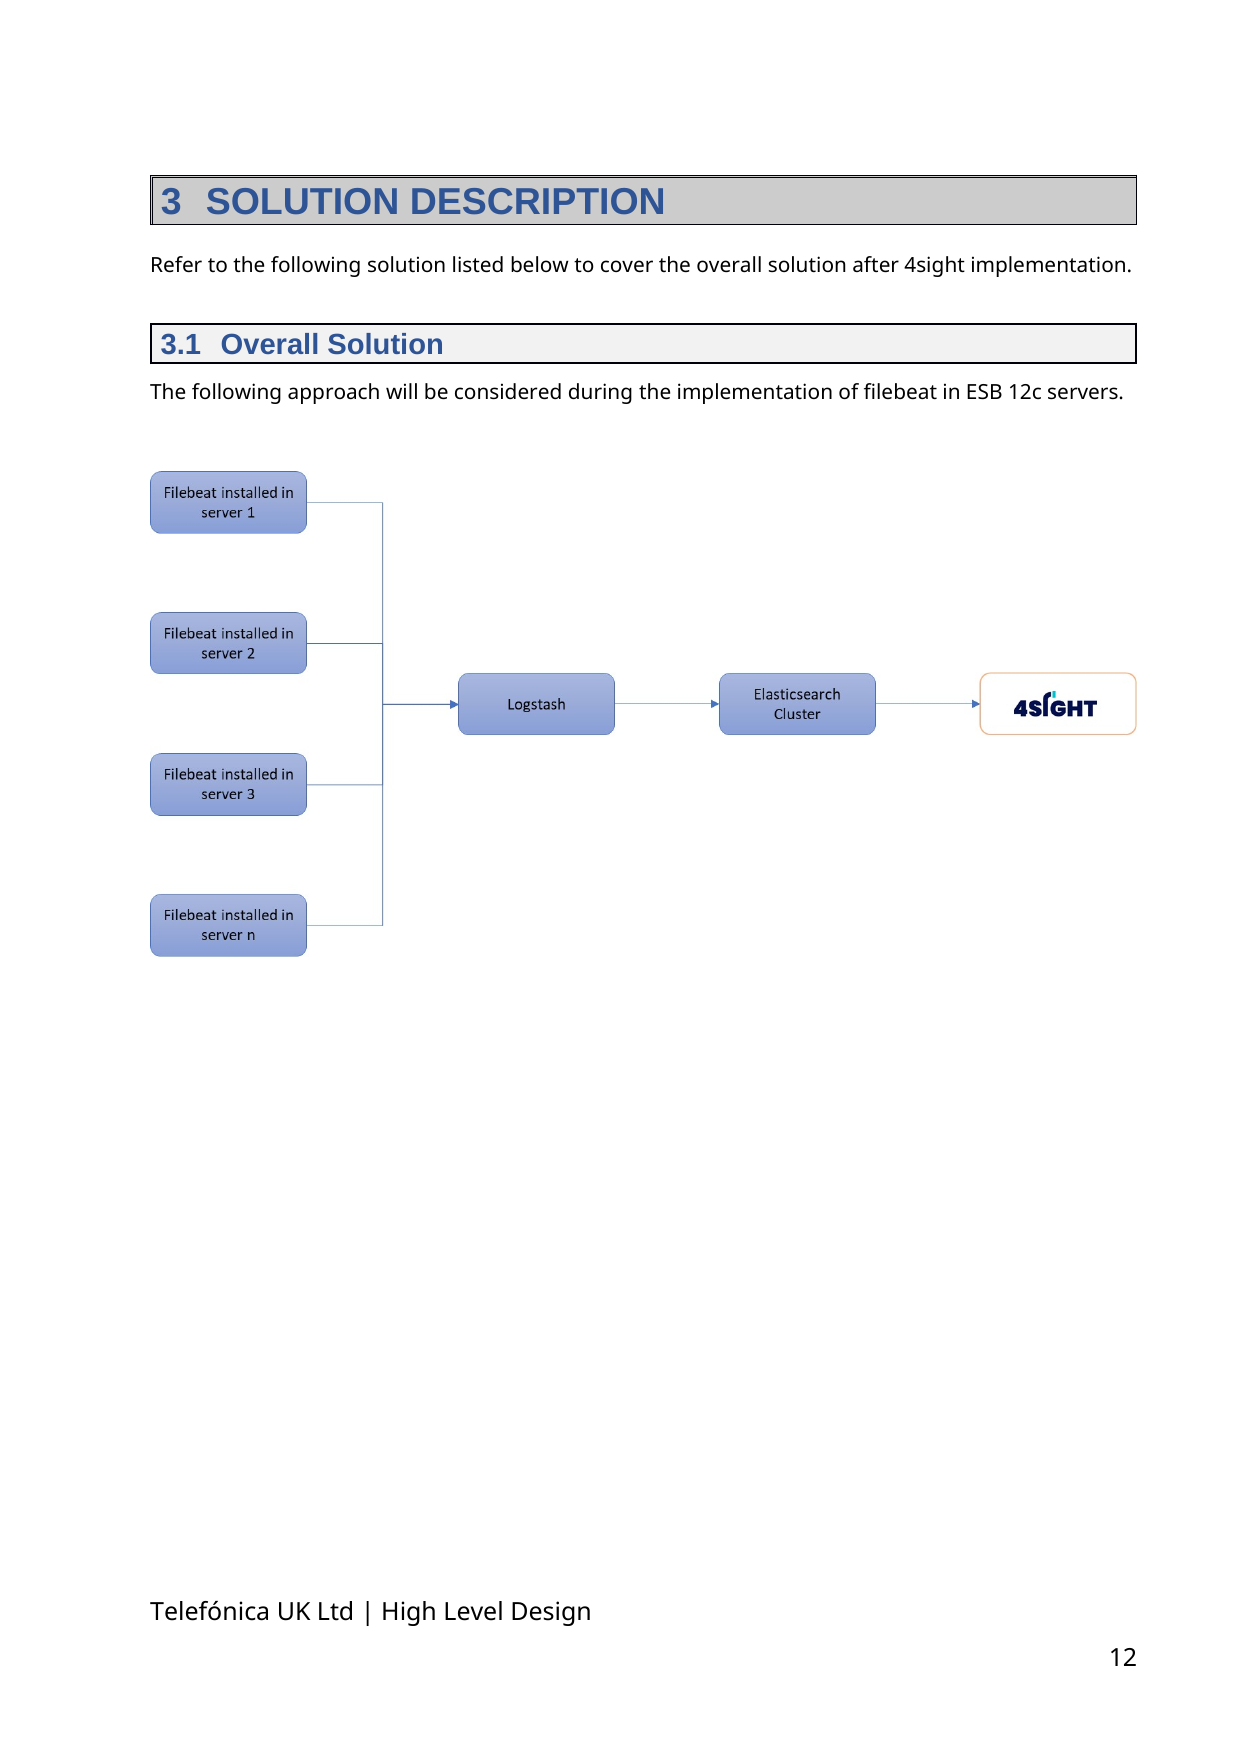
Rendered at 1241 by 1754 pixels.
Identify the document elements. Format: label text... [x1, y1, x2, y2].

subtitle SOLUTION DESCRIPTION [153, 178, 1136, 224]
picture [150, 471, 1137, 957]
text The following approach will be considered during the implementation of filebeat in ESB 12c servers. [150, 377, 1137, 406]
subtitle Overall Solution [152, 325, 1135, 362]
text Refer to the following solution listed below to cover the overall solution after 4sight implementation. [150, 250, 1137, 279]
